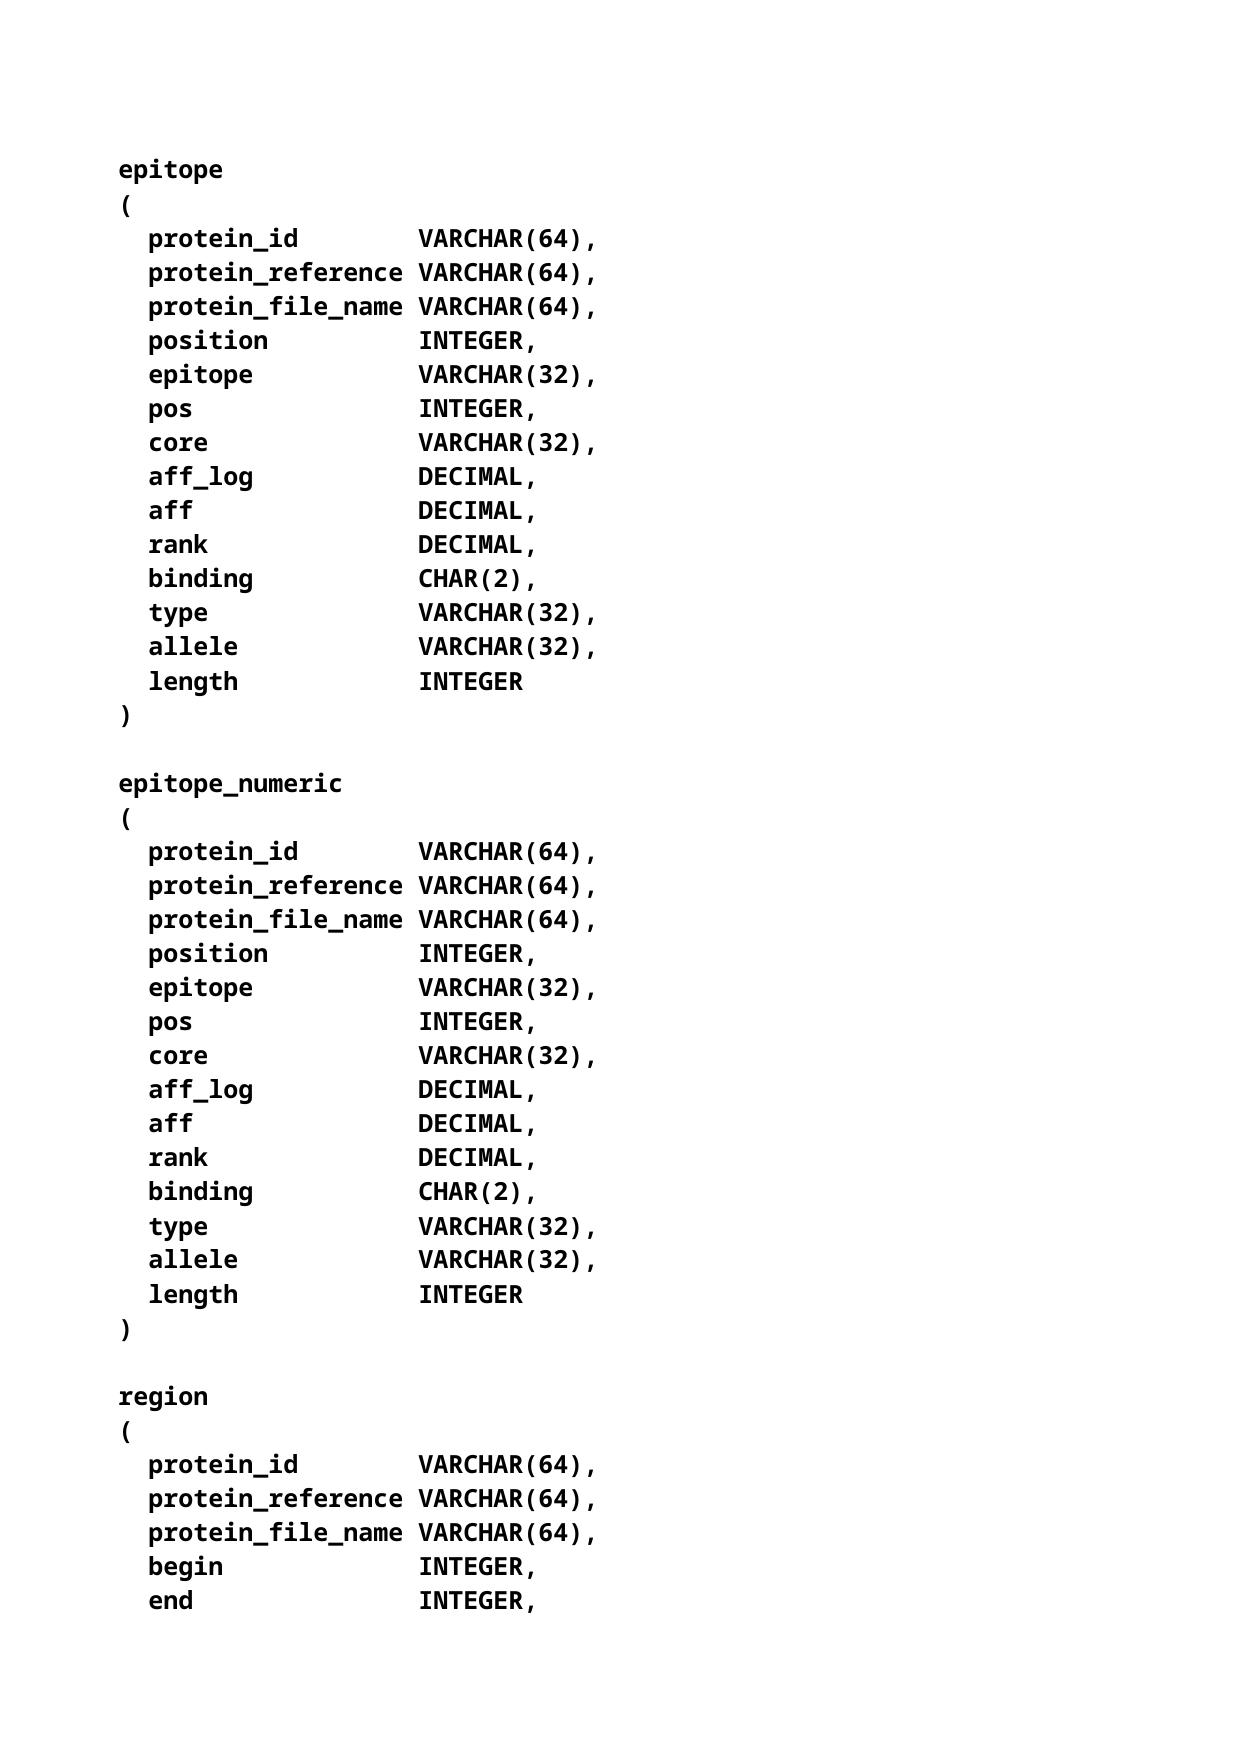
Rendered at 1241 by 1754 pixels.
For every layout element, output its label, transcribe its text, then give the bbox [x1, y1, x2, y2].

text protein_id VARCHAR(64), [118, 1447, 1122, 1481]
text pos INTEGER, [118, 1004, 1122, 1038]
text aff DECIMAL, [118, 1106, 1122, 1140]
text type VARCHAR(32), [118, 1208, 1122, 1242]
text length INTEGER [118, 1276, 1122, 1310]
text ( [118, 799, 1122, 833]
text ) [118, 697, 1122, 731]
text type VARCHAR(32), [118, 595, 1122, 629]
text binding CHAR(2), [118, 561, 1122, 595]
text aff DECIMAL, [118, 493, 1122, 527]
text rank DECIMAL, [118, 527, 1122, 561]
text protein_file_name VARCHAR(64), [118, 1515, 1122, 1549]
text ( [118, 1412, 1122, 1447]
text ( [118, 186, 1122, 220]
text protein_reference VARCHAR(64), [118, 1481, 1122, 1515]
text aff_log DECIMAL, [118, 1072, 1122, 1106]
text ) [118, 1310, 1122, 1344]
text protein_id VARCHAR(64), [118, 220, 1122, 254]
text protein_reference VARCHAR(64), [118, 867, 1122, 902]
text position INTEGER, [118, 322, 1122, 357]
text epitope VARCHAR(32), [118, 970, 1122, 1004]
text protein_file_name VARCHAR(64), [118, 902, 1122, 936]
text protein_file_name VARCHAR(64), [118, 288, 1122, 322]
text position INTEGER, [118, 936, 1122, 970]
text begin INTEGER, [118, 1549, 1122, 1583]
text protein_reference VARCHAR(64), [118, 254, 1122, 288]
text end INTEGER, [118, 1583, 1122, 1617]
text core VARCHAR(32), [118, 1038, 1122, 1072]
text binding CHAR(2), [118, 1174, 1122, 1208]
text pos INTEGER, [118, 391, 1122, 425]
text core VARCHAR(32), [118, 425, 1122, 459]
text length INTEGER [118, 663, 1122, 697]
text region [118, 1378, 1122, 1412]
text epitope VARCHAR(32), [118, 357, 1122, 391]
text protein_id VARCHAR(64), [118, 833, 1122, 867]
text allele VARCHAR(32), [118, 1242, 1122, 1276]
text epitope [118, 152, 1122, 186]
text allele VARCHAR(32), [118, 629, 1122, 663]
text aff_log DECIMAL, [118, 459, 1122, 493]
text epitope_numeric [118, 765, 1122, 799]
text rank DECIMAL, [118, 1140, 1122, 1174]
